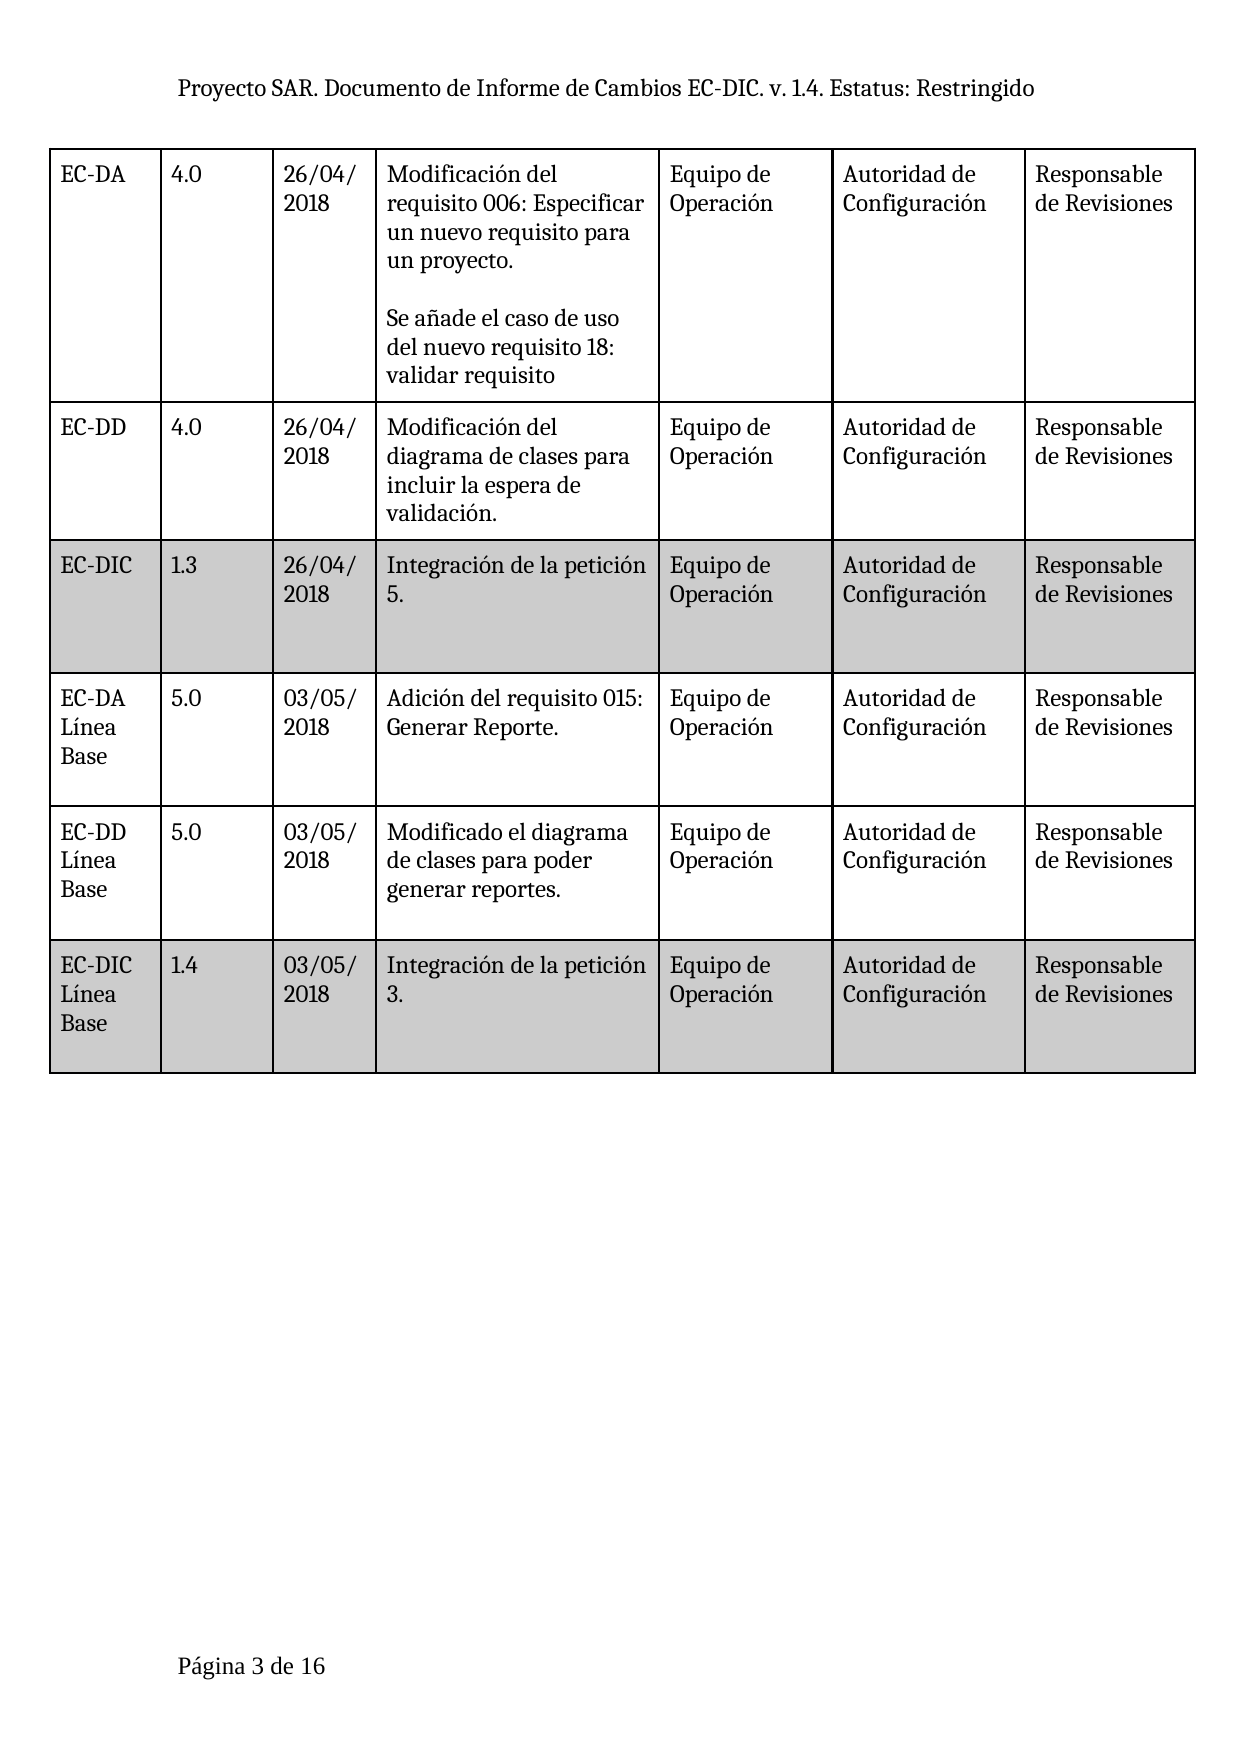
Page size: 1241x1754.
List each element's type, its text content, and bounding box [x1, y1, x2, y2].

table_cell Autoridad de Configuración [834, 541, 1024, 672]
table_cell EC-DD [51, 403, 160, 538]
table_cell 1.3 [162, 541, 272, 672]
table_cell Adición del requisito 015: Generar Reporte. [377, 674, 658, 805]
table_cell EC-DA [51, 150, 160, 401]
table_cell Modificado el diagrama de clases para poder generar reportes. [377, 807, 658, 938]
table_cell 5.0 [162, 807, 272, 938]
table_cell 03/05/2018 [274, 674, 375, 805]
table_cell Equipo de Operación [660, 403, 831, 538]
table_cell Responsable de Revisiones [1026, 807, 1194, 938]
table_cell 03/05/2018 [274, 941, 375, 1072]
table_cell EC-DIC Línea Base [51, 941, 160, 1072]
table_cell Autoridad de Configuración [834, 807, 1024, 938]
table_cell 03/05/2018 [274, 807, 375, 938]
table_cell 1.4 [162, 941, 272, 1072]
table_cell EC-DD Línea Base [51, 807, 160, 938]
table_cell 4.0 [162, 403, 272, 538]
table_cell Integración de la petición 5. [377, 541, 658, 672]
table_cell Equipo de Operación [660, 941, 831, 1072]
table_cell Autoridad de Configuración [834, 674, 1024, 805]
table_cell Integración de la petición 3. [377, 941, 658, 1072]
table_cell 4.0 [162, 150, 272, 401]
table_cell Autoridad de Configuración [834, 941, 1024, 1072]
table_cell EC-DA Línea Base [51, 674, 160, 805]
table_cell Responsable de Revisiones [1026, 150, 1194, 401]
table_cell 26/04/2018 [274, 403, 375, 538]
table_cell Responsable de Revisiones [1026, 541, 1194, 672]
table_cell Autoridad de Configuración [834, 150, 1024, 401]
table_cell Equipo de Operación [660, 807, 831, 938]
table_cell Equipo de Operación [660, 674, 831, 805]
table_cell Equipo de Operación [660, 150, 831, 401]
table_cell Autoridad de Configuración [834, 403, 1024, 538]
table_cell Responsable de Revisiones [1026, 674, 1194, 805]
table_cell EC-DIC [51, 541, 160, 672]
table_cell Modificación del diagrama de clases para incluir la espera de validación. [377, 403, 658, 538]
table_cell Responsable de Revisiones [1026, 403, 1194, 538]
table_cell 26/04/2018 [274, 150, 375, 401]
table_cell Equipo de Operación [660, 541, 831, 672]
table_cell Modificación del requisito 006: Especificar un nuevo requisito para un proyecto. Se añade el caso de uso del nuevo requisito 18: validar requisito [377, 150, 658, 401]
table_cell 26/04/2018 [274, 541, 375, 672]
table_cell 5.0 [162, 674, 272, 805]
table_cell Responsable de Revisiones [1026, 941, 1194, 1072]
